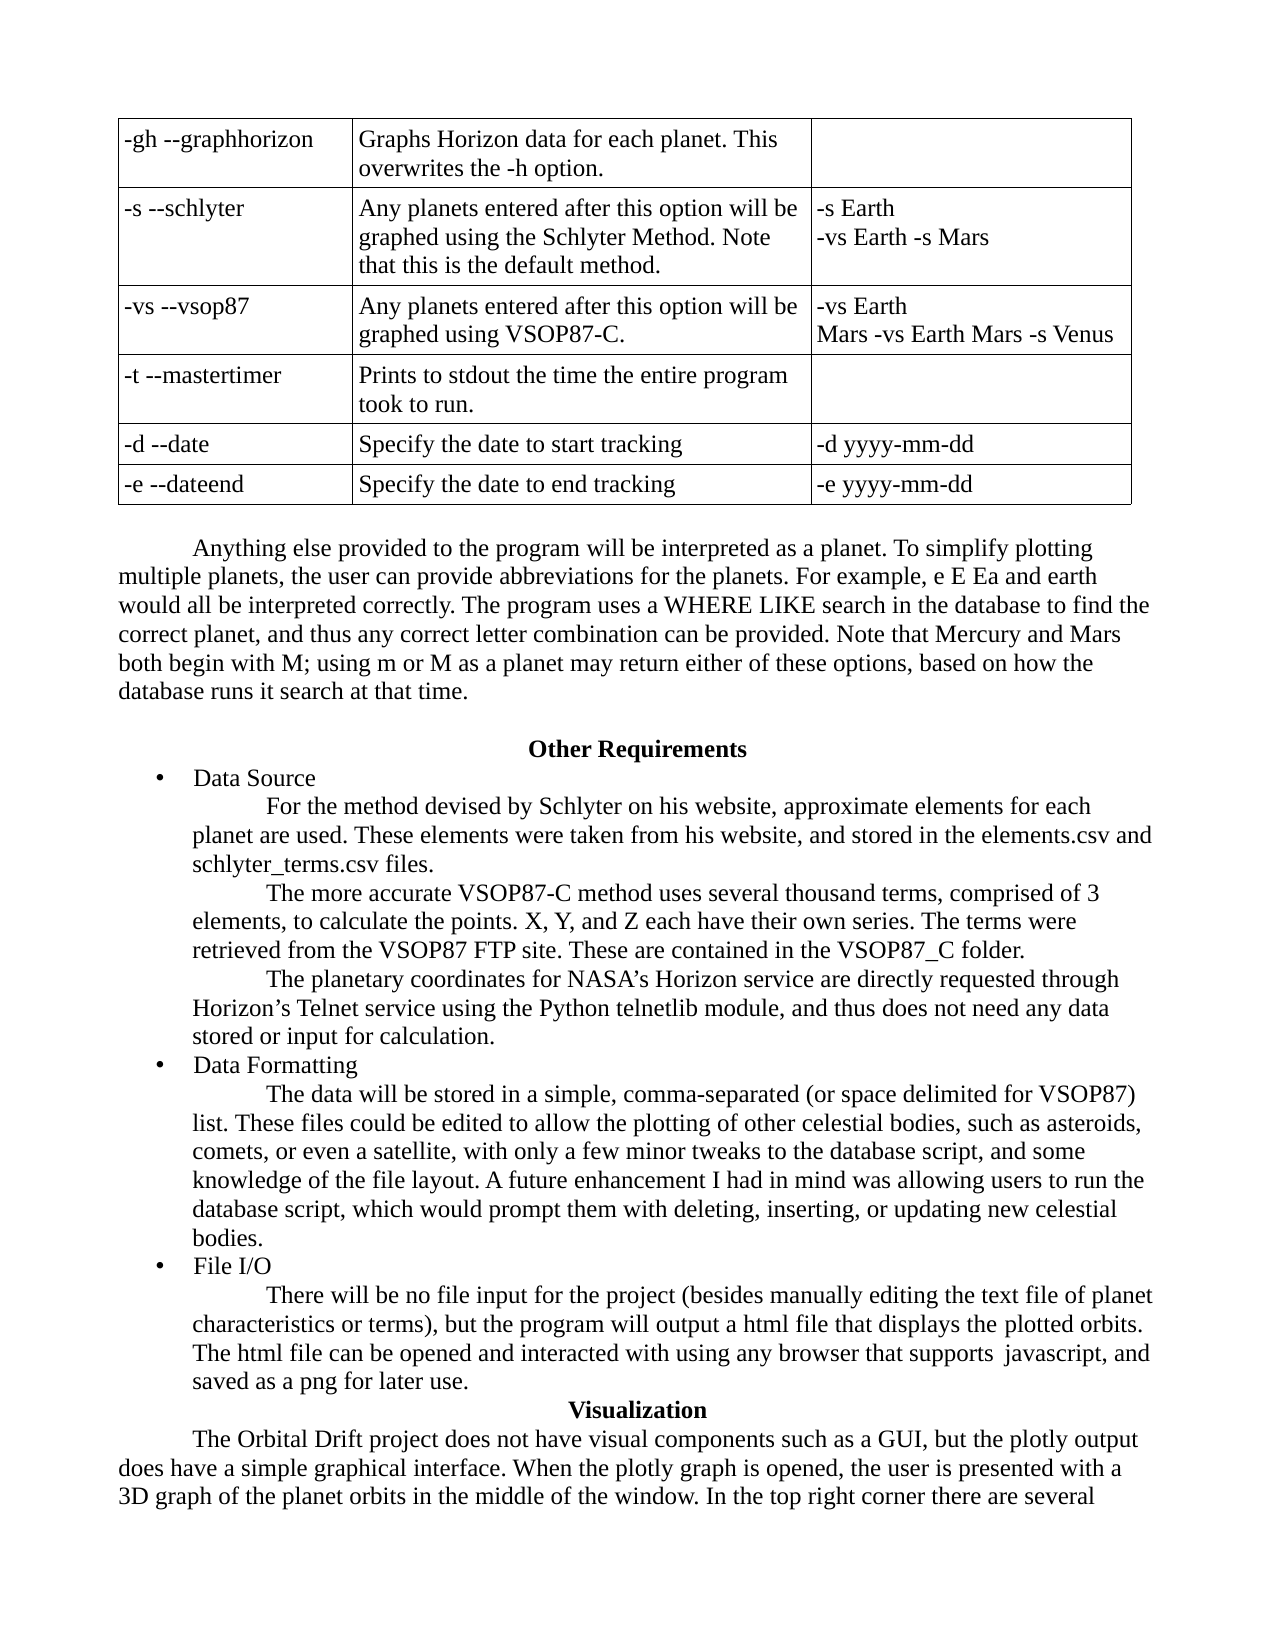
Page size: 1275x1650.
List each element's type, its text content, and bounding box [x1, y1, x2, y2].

table_cell Any planets entered after this option will be graphed using VSOP87-C. [353, 286, 811, 354]
table_cell Prints to stdout the time the entire program took to run. [353, 355, 811, 423]
table_cell Any planets entered after this option will be graphed using the Schlyter Method. Note that this is the default method. [353, 188, 811, 285]
table_cell -e --dateend [119, 465, 352, 504]
table_cell -d yyyy-mm-dd [812, 424, 1131, 463]
table_cell [812, 355, 1131, 423]
table_cell Graphs Horizon data for each planet. This overwrites the -h option. [353, 119, 811, 187]
text There will be no file input for the project (besides manually editing the text file of planet characteristics or terms), but the program will output a html file that displays the plotted orbits. The html file can be opened and interacted with using any browser that supports javascript, and saved as a png for later use. [118, 1280, 1157, 1395]
list File I/O [156, 1251, 1157, 1280]
text The data will be stored in a simple, comma-separated (or space delimited for VSOP87) list. These files could be edited to allow the plotting of other celestial bodies, such as asteroids, comets, or even a satellite, with only a few minor tweaks to the database script, and some knowledge of the file layout. A future enhancement I had in mind was allowing users to run the database script, which would prompt them with deleting, inserting, or updating new celestial bodies. [118, 1079, 1157, 1251]
table_cell [812, 119, 1131, 187]
text The planetary coordinates for NASA’s Horizon service are directly requested through Horizon’s Telnet service using the Python telnetlib module, and thus does not need any data stored or input for calculation. [118, 964, 1157, 1050]
list Data Formatting [156, 1050, 1157, 1079]
table_cell -d --date [119, 424, 352, 463]
table_cell -s Earth -vs Earth -s Mars [812, 188, 1131, 285]
text Other Requirements [118, 734, 1157, 763]
table_cell Specify the date to end tracking [353, 465, 811, 504]
table_cell -e yyyy-mm-dd [812, 465, 1131, 504]
table_cell -gh --graphhorizon [119, 119, 352, 187]
text The more accurate VSOP87-C method uses several thousand terms, comprised of 3 elements, to calculate the points. X, Y, and Z each have their own series. The terms were retrieved from the VSOP87 FTP site. These are contained in the VSOP87_C folder. [118, 878, 1157, 964]
text The Orbital Drift project does not have visual components such as a GUI, but the plotly output does have a simple graphical interface. When the plotly graph is opened, the user is presented with a 3D graph of the planet orbits in the middle of the window. In the top right corner there are several [118, 1424, 1157, 1510]
table_cell -s --schlyter [119, 188, 352, 285]
text Visualization [118, 1395, 1157, 1424]
table_cell -t --mastertimer [119, 355, 352, 423]
text For the method devised by Schlyter on his website, approximate elements for each planet are used. These elements were taken from his website, and stored in the elements.csv and schlyter_terms.csv files. [118, 791, 1157, 878]
table_cell -vs Earth Mars -vs Earth Mars -s Venus [812, 286, 1131, 354]
table_cell -vs --vsop87 [119, 286, 352, 354]
list Data Source [156, 763, 1157, 791]
table_cell Specify the date to start tracking [353, 424, 811, 463]
text Anything else provided to the program will be interpreted as a planet. To simplify plotting multiple planets, the user can provide abbreviations for the planets. For example, e E Ea and earth would all be interpreted correctly. The program uses a WHERE LIKE search in the database to find the correct planet, and thus any correct letter combination can be provided. Note that Mercury and Mars both begin with M; using m or M as a planet may return either of these options, based on how the database runs it search at that time. [118, 533, 1157, 705]
